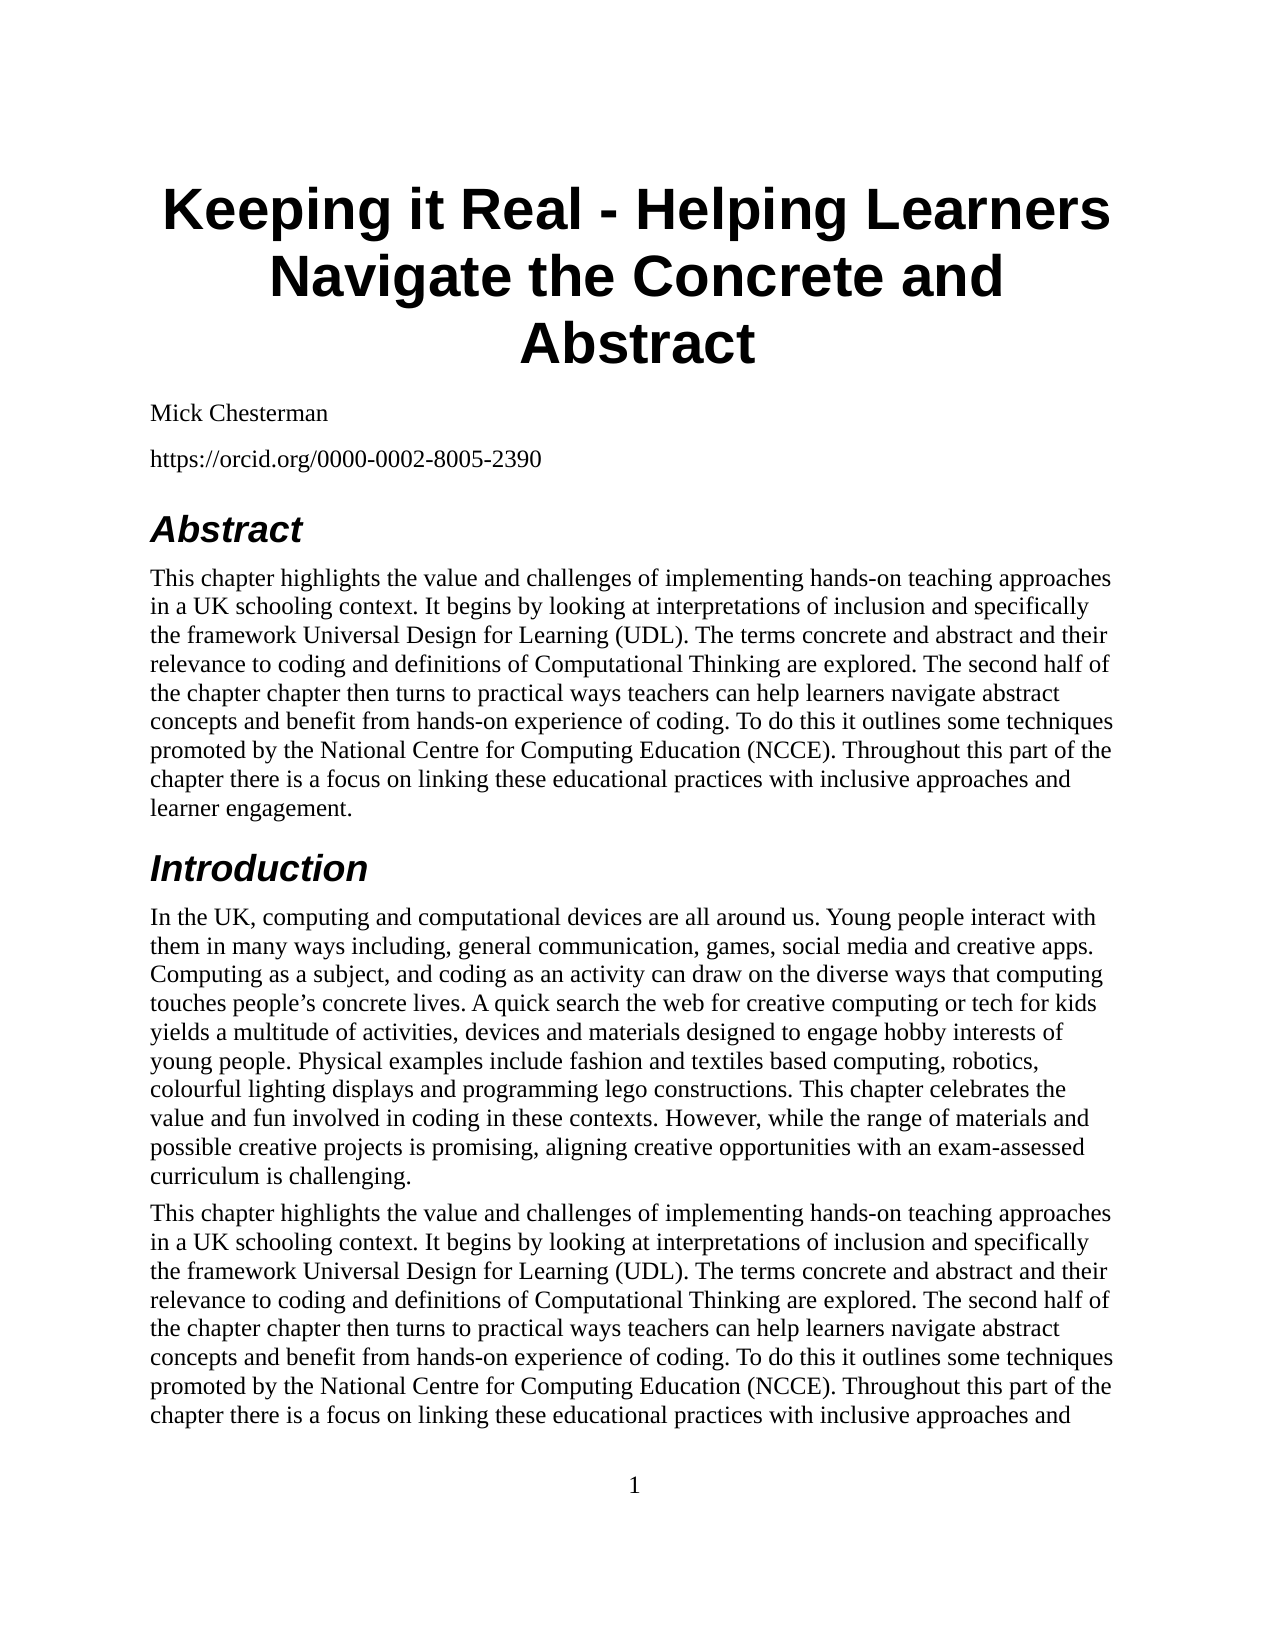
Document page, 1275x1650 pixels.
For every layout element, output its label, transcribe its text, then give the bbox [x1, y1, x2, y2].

text https://orcid.org/0000-0002-8005-2390 [150, 444, 1125, 473]
title Keeping it Real - Helping Learners Navigate the Concrete and Abstract [150, 175, 1125, 376]
text This chapter highlights the value and challenges of implementing hands-on teaching approaches in a UK schooling context. It begins by looking at interpretations of inclusion and specifically the framework Universal Design for Learning (UDL). The terms concrete and abstract and their relevance to coding and definitions of Computational Thinking are explored. The second half of the chapter chapter then turns to practical ways teachers can help learners navigate abstract concepts and benefit from hands-on experience of coding. To do this it outlines some techniques promoted by the National Centre for Computing Education (NCCE). Throughout this part of the chapter there is a focus on linking these educational practices with inclusive approaches and learner engagement. [150, 563, 1125, 821]
subtitle Introduction [150, 846, 1125, 889]
text In the UK, computing and computational devices are all around us. Young people interact with them in many ways including, general communication, games, social media and creative apps. Computing as a subject, and coding as an activity can draw on the diverse ways that computing touches people’s concrete lives. A quick search the web for creative computing or tech for kids yields a multitude of activities, devices and materials designed to engage hobby interests of young people. Physical examples include fashion and textiles based computing, robotics, colourful lighting displays and programming lego constructions. This chapter celebrates the value and fun involved in coding in these contexts. However, while the range of materials and possible creative projects is promising, aligning creative opportunities with an exam-assessed curriculum is challenging. [150, 902, 1125, 1189]
text This chapter highlights the value and challenges of implementing hands-on teaching approaches in a UK schooling context. It begins by looking at interpretations of inclusion and specifically the framework Universal Design for Learning (UDL). The terms concrete and abstract and their relevance to coding and definitions of Computational Thinking are explored. The second half of the chapter chapter then turns to practical ways teachers can help learners navigate abstract concepts and benefit from hands-on experience of coding. To do this it outlines some techniques promoted by the National Centre for Computing Education (NCCE). Throughout this part of the chapter there is a focus on linking these educational practices with inclusive approaches and [150, 1198, 1125, 1428]
subtitle Abstract [150, 507, 1125, 550]
text Mick Chesterman [150, 398, 1125, 426]
